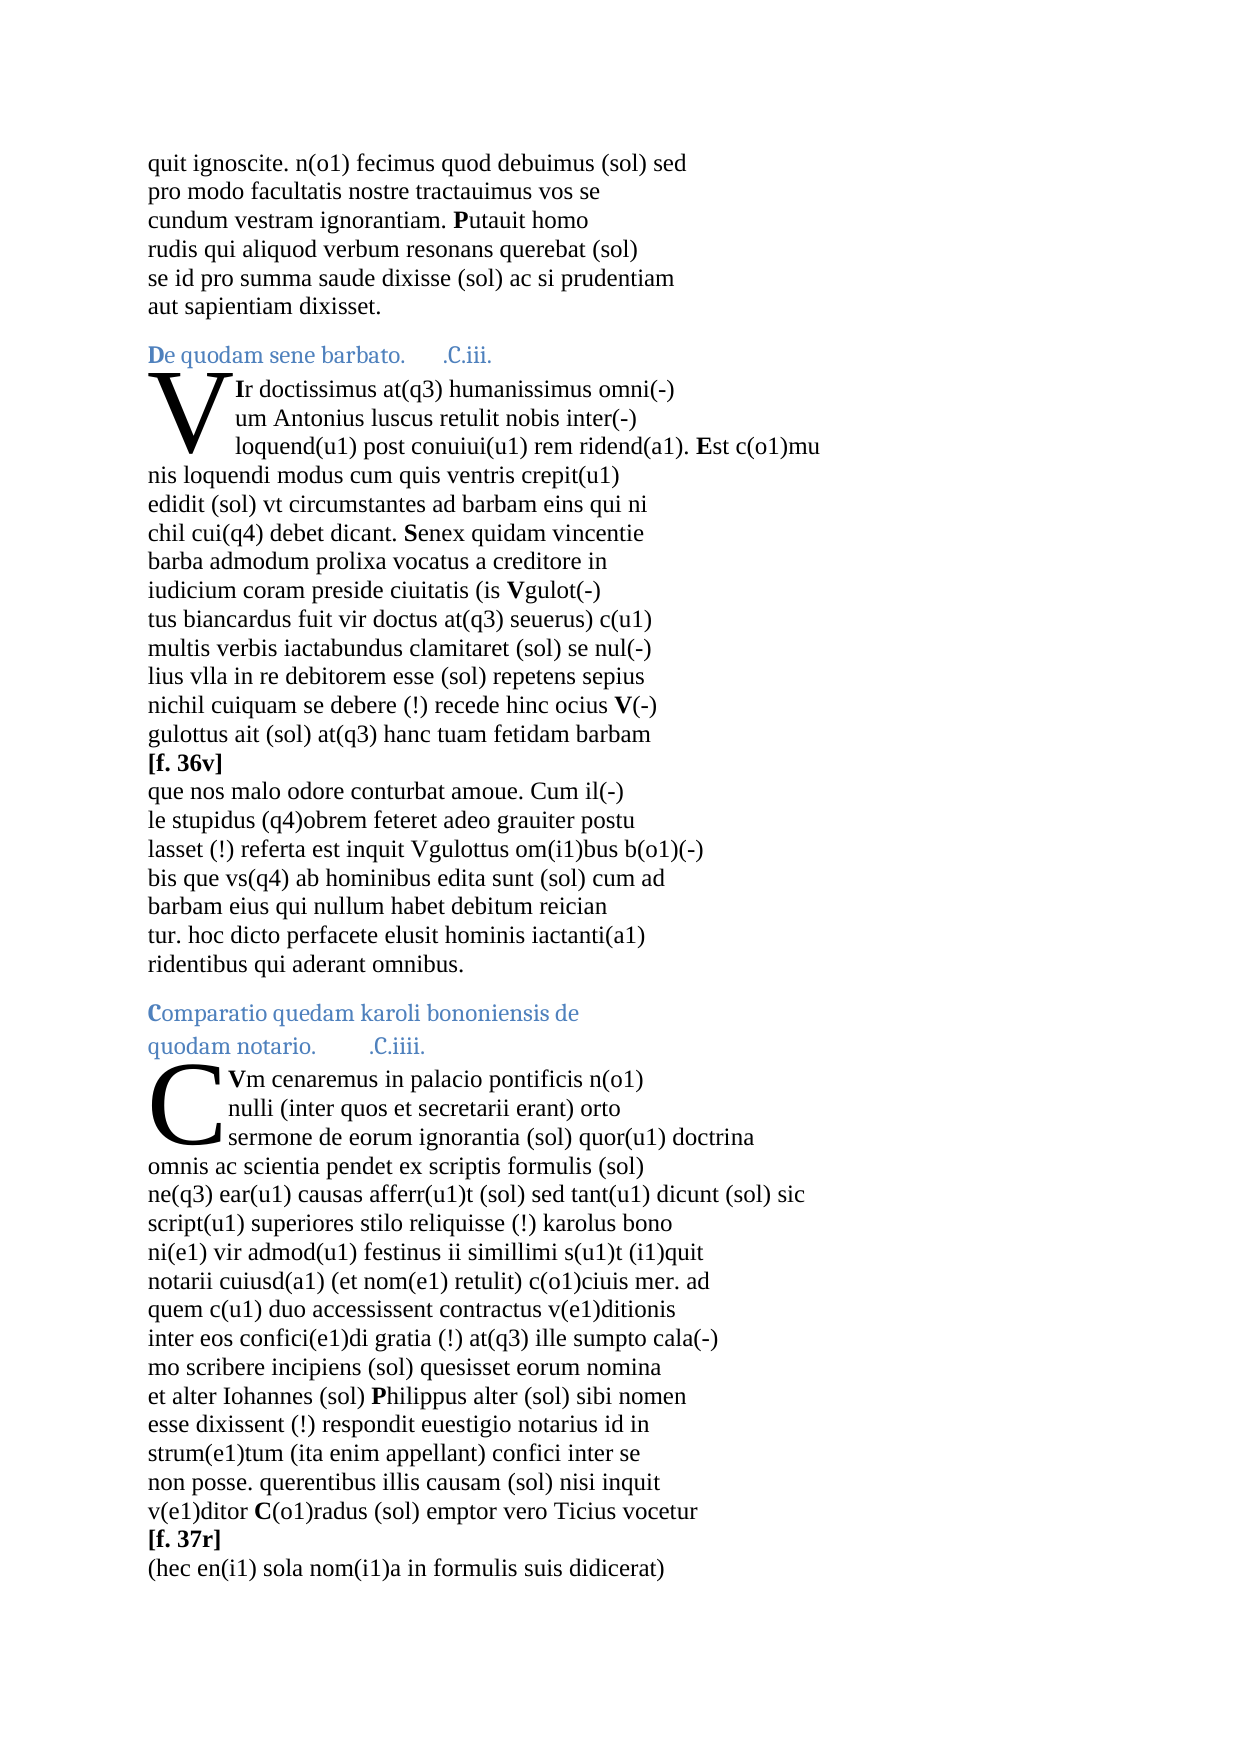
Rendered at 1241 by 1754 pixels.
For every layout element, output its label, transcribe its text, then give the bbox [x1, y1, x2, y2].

text quit ignoscite. n(o1) fecimus quod debuimus (sol) sed pro modo facultatis nostre tractauimus vos se cundum vestram ignorantiam. Putauit homo rudis qui aliquod verbum resonans querebat (sol) se id pro summa saude dixisse (sol) ac si prudentiam aut sapientiam dixisset. [148, 148, 1093, 320]
subtitle De quodam sene barbato. .C.iii. [148, 341, 1093, 370]
text VIr doctissimus at(q3) humanissimus omni(-) um Antonius luscus retulit nobis inter(-) loquend(u1) post conuiui(u1) rem ridend(a1). Est c(o1)mu nis loquendi modus cum quis ventris crepit(u1) edidit (sol) vt circumstantes ad barbam eins qui ni chil cui(q4) debet dicant. Senex quidam vincentie barba admodum prolixa vocatus a creditore in iudicium coram preside ciuitatis (is Vgulot(-) tus biancardus fuit vir doctus at(q3) seuerus) c(u1) multis verbis iactabundus clamitaret (sol) se nul(-) lius vlla in re debitorem esse (sol) repetens sepius nichil cuiquam se debere (!) recede hinc ocius V(-) gulottus ait (sol) at(q3) hanc tuam fetidam barbam [f. 36v] que nos malo odore conturbat amoue. Cum il(-) le stupidus (q4)obrem feteret adeo grauiter postu lasset (!) referta est inquit Vgulottus om(i1)bus b(o1)(-) bis que vs(q4) ab hominibus edita sunt (sol) cum ad barbam eius qui nullum habet debitum reician tur. hoc dicto perfacete elusit hominis iactanti(a1) ridentibus qui aderant omnibus. [148, 374, 1093, 978]
subtitle Comparatio quedam karoli bononiensis de quodam notario. .C.iiii. [148, 998, 1093, 1060]
text CVm cenaremus in palacio pontificis n(o1) nulli (inter quos et secretarii erant) orto sermone de eorum ignorantia (sol) quor(u1) doctrina omnis ac scientia pendet ex scriptis formulis (sol) ne(q3) ear(u1) causas afferr(u1)t (sol) sed tant(u1) dicunt (sol) sic script(u1) superiores stilo reliquisse (!) karolus bono ni(e1) vir admod(u1) festinus ii simillimi s(u1)t (i1)quit notarii cuiusd(a1) (et nom(e1) retulit) c(o1)ciuis mer. ad quem c(u1) duo accessissent contractus v(e1)ditionis inter eos confici(e1)di gratia (!) at(q3) ille sumpto cala(-) mo scribere incipiens (sol) quesisset eorum nomina et alter Iohannes (sol) Philippus alter (sol) sibi nomen esse dixissent (!) respondit euestigio notarius id in strum(e1)tum (ita enim appellant) confici inter se non posse. querentibus illis causam (sol) nisi inquit v(e1)ditor C(o1)radus (sol) emptor vero Ticius vocetur [f. 37r] (hec en(i1) sola nom(i1)a in formulis suis didicerat) rogari aut iure consistere hic c(o1)tractus nequit. C(u1) vero se no(i1)a mutare n(o1) posse dicer(e1)t (!) ille in sent(e1)tia prestaret (sol) quoni(a1) ita formule sue c(o1)tine rent (!) homines missos fecit (sol) c(u1) n(o1) auderet no(i1)a immutare. Abierunt illi ad ali(u1) relicto hom(i1)e isulso (sol) qui se crim(e1) falsi subire exist(i1)auit si scrip ta in formulis suis nomina commutasset. [148, 1064, 1093, 1582]
